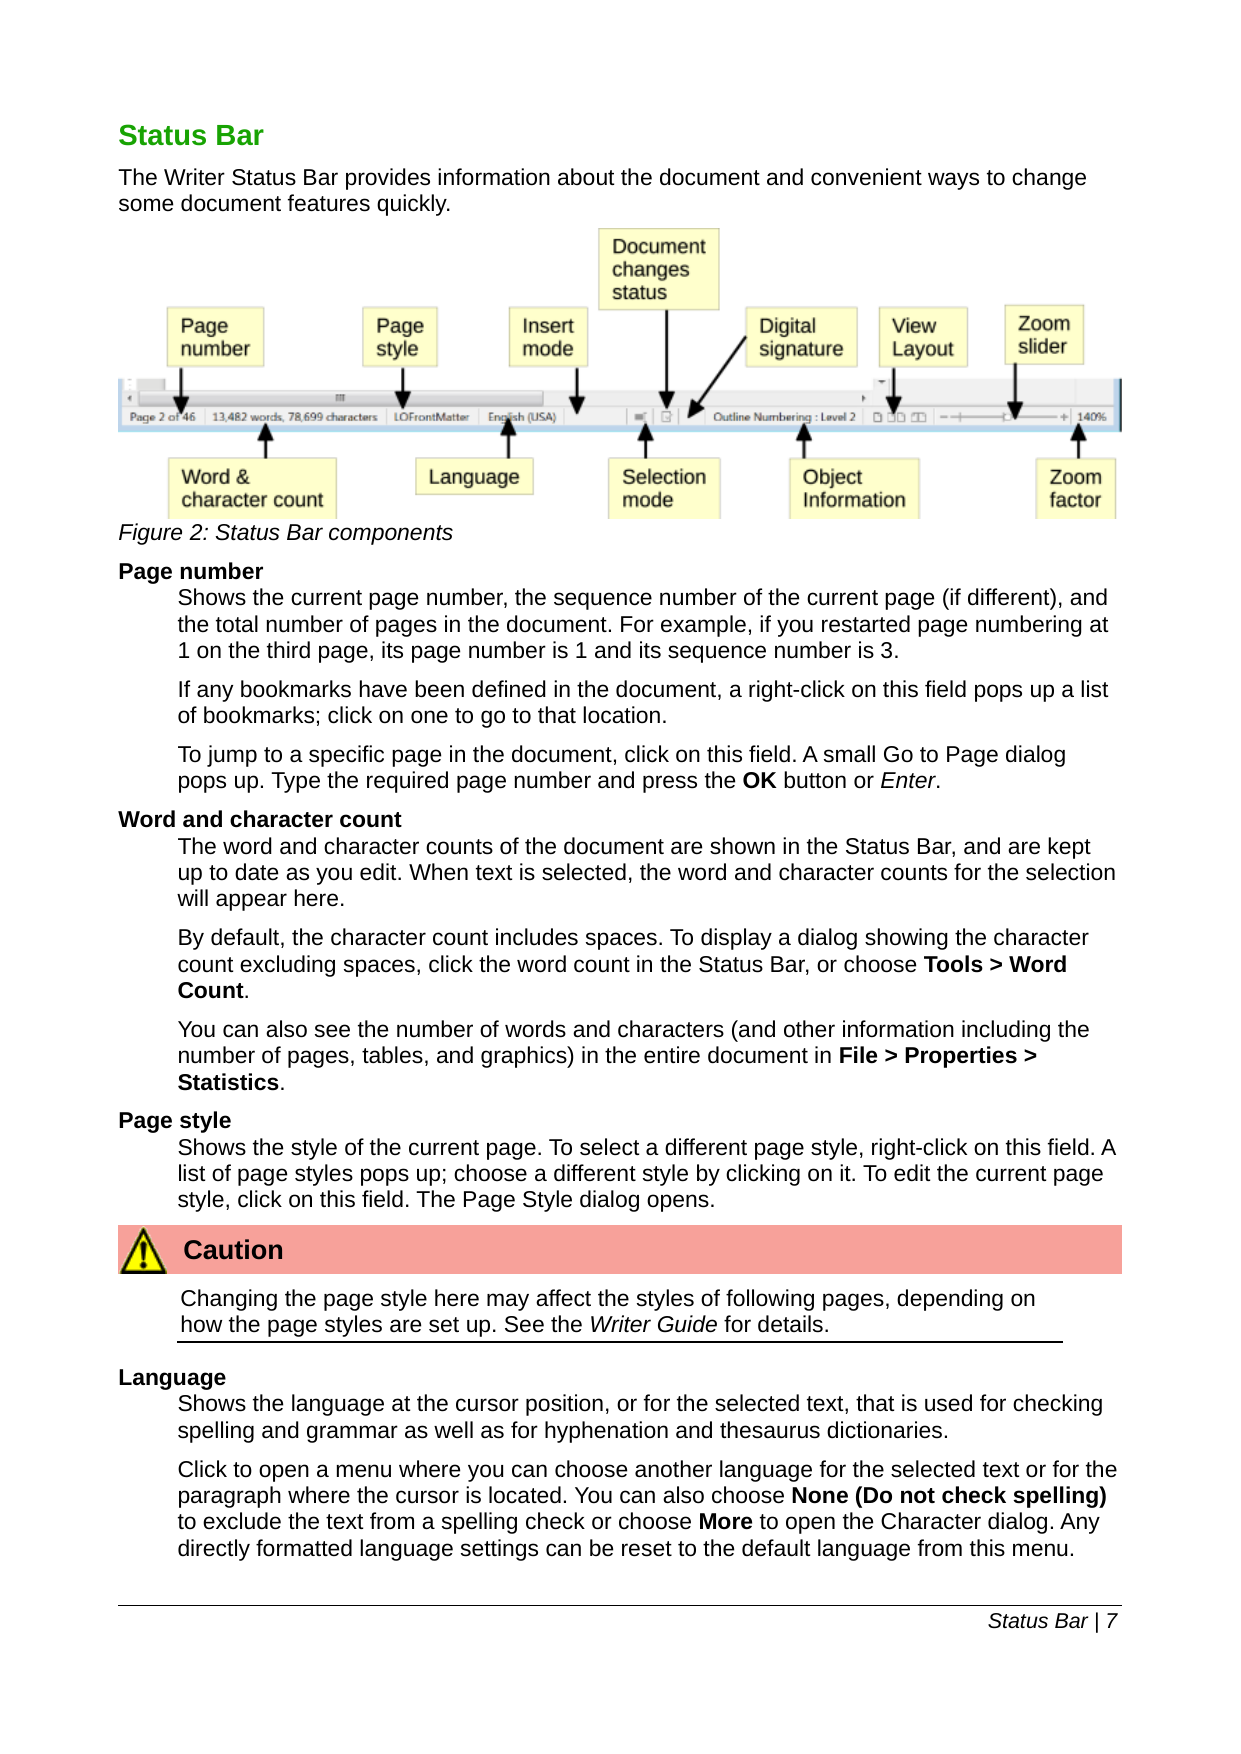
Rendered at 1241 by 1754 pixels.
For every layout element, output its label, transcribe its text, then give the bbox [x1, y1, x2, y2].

text Shows the language at the cursor position, or for the selected text, that is used for checking spelling and grammar as well as for hyphenation and thesaurus dictionaries. [177, 1390, 1122, 1443]
text To jump to a specific page in the document, click on this field. A small Go to Page dialog pops up. Type the required page number and press the OK button or Enter. [177, 741, 1122, 794]
text By default, the character count includes spaces. To display a dialog showing the character count excluding spaces, click the word count in the Status Bar, or choose Tools > Word Count. [177, 924, 1122, 1003]
text Changing the page style here may affect the styles of following pages, depending on how the page styles are set up. See the Writer Guide for details. [177, 1282, 1063, 1341]
picture [119, 1226, 167, 1274]
picture [118, 228, 1122, 519]
text Shows the current page number, the sequence number of the current page (if different), and the total number of pages in the document. For example, if you restarted page numbering at 1 on the third page, its page number is 1 and its sequence number is 3. [177, 584, 1122, 663]
subtitle Caution [118, 1225, 1122, 1274]
text Shows the style of the current page. To select a different page style, right-click on this field. A list of page styles pops up; choose a different style by clicking on it. To edit the current page style, click on this field. The Page Style dialog opens. [177, 1134, 1122, 1213]
text The Writer Status Bar provides information about the document and convenient ways to change some document features quickly. [118, 163, 1122, 216]
subtitle Status Bar [118, 118, 1122, 152]
text Language [118, 1364, 1122, 1390]
text The word and character counts of the document are shown in the Status Bar, and are kept up to date as you edit. When text is selected, the word and character counts for the selection will appear here. [177, 833, 1122, 912]
text Click to open a menu where you can choose another language for the selected text or for the paragraph where the cursor is located. You can also choose None (Do not check spelling) to exclude the text from a spelling check or choose More to open the Character dialog. Any directly formatted language settings can be reset to the default language from this menu. [177, 1456, 1122, 1561]
text You can also see the number of words and characters (and other information including the number of pages, tables, and graphics) in the entire document in File > Properties > Statistics. [177, 1016, 1122, 1095]
text Figure 2: Status Bar components [118, 519, 1122, 545]
text Page number [118, 558, 1122, 584]
text Word and character count [118, 806, 1122, 833]
text If any bookmarks have been defined in the document, a right-click on this field pops up a list of bookmarks; click on one to go to that location. [177, 676, 1122, 728]
text Page style [118, 1107, 1122, 1134]
